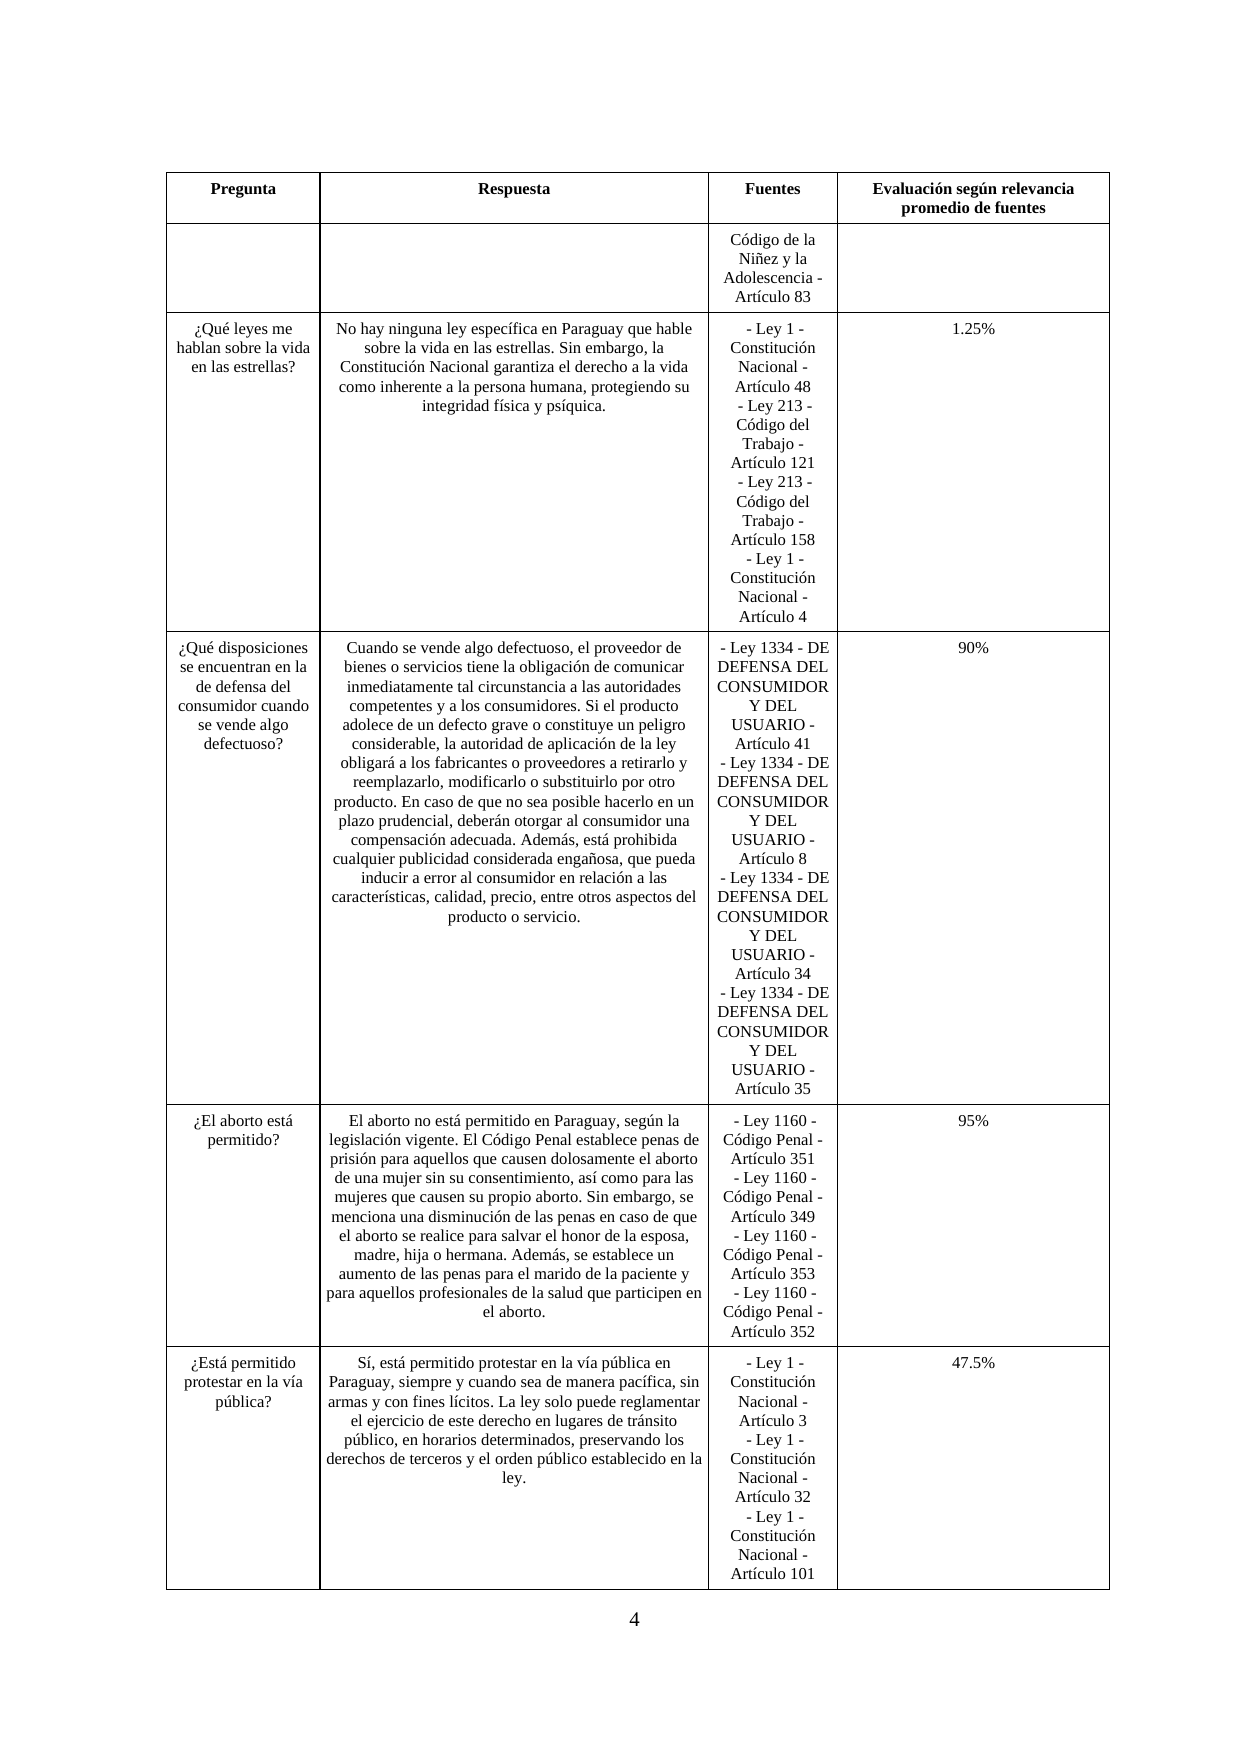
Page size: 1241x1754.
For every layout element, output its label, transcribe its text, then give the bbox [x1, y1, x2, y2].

table_cell 47.5% [838, 1347, 1109, 1589]
table_cell - Código de la Niñez y la Adolescencia - Artículo 83 [709, 224, 837, 312]
table_cell ¿Qué leyes me hablan sobre la vida en las estrellas? [167, 313, 319, 631]
table_cell ¿Qué disposiciones se encuentran en la de defensa del consumidor cuando se vende algo defectuoso? [167, 632, 319, 1104]
table_cell - Ley 1160 - Código Penal - Artículo 351 - Ley 1160 - Código Penal - Artículo 349 - Ley 1160 - Código Penal - Artículo 353 - Ley 1160 - Código Penal - Artículo 352 [709, 1105, 837, 1346]
table_cell - Ley 1 - Constitución Nacional - Artículo 3 - Ley 1 - Constitución Nacional - Artículo 32 - Ley 1 - Constitución Nacional - Artículo 101 [709, 1347, 837, 1589]
table_cell Sí, está permitido protestar en la vía pública en Paraguay, siempre y cuando sea de manera pacífica, sin armas y con fines lícitos. La ley solo puede reglamentar el ejercicio de este derecho en lugares de tránsito público, en horarios determinados, preservando los derechos de terceros y el orden público establecido en la ley. [321, 1347, 708, 1589]
table_cell - Ley 1 - Constitución Nacional - Artículo 48 - Ley 213 - Código del Trabajo - Artículo 121 - Ley 213 - Código del Trabajo - Artículo 158 - Ley 1 - Constitución Nacional - Artículo 4 [709, 313, 837, 631]
table_cell El aborto no está permitido en Paraguay, según la legislación vigente. El Código Penal establece penas de prisión para aquellos que causen dolosamente el aborto de una mujer sin su consentimiento, así como para las mujeres que causen su propio aborto. Sin embargo, se menciona una disminución de las penas en caso de que el aborto se realice para salvar el honor de la esposa, madre, hija o hermana. Además, se establece un aumento de las penas para el marido de la paciente y para aquellos profesionales de la salud que participen en el aborto. [321, 1105, 708, 1346]
table_header Pregunta [167, 173, 319, 223]
table_cell ¿El aborto está permitido? [167, 1105, 319, 1346]
table_cell [167, 224, 319, 312]
table_cell 1.25% [838, 313, 1109, 631]
table_cell No hay ninguna ley específica en Paraguay que hable sobre la vida en las estrellas. Sin embargo, la Constitución Nacional garantiza el derecho a la vida como inherente a la persona humana, protegiendo su integridad física y psíquica. [321, 313, 708, 631]
table_header Evaluación según relevancia promedio de fuentes [838, 173, 1109, 223]
table_header Respuesta [321, 173, 708, 223]
table_cell 90% [838, 632, 1109, 1104]
table_cell [838, 224, 1109, 312]
table_cell [321, 224, 708, 312]
table_cell Cuando se vende algo defectuoso, el proveedor de bienes o servicios tiene la obligación de comunicar inmediatamente tal circunstancia a las autoridades competentes y a los consumidores. Si el producto adolece de un defecto grave o constituye un peligro considerable, la autoridad de aplicación de la ley obligará a los fabricantes o proveedores a retirarlo y reemplazarlo, modificarlo o substituirlo por otro producto. En caso de que no sea posible hacerlo en un plazo prudencial, deberán otorgar al consumidor una compensación adecuada. Además, está prohibida cualquier publicidad considerada engañosa, que pueda inducir a error al consumidor en relación a las características, calidad, precio, entre otros aspectos del producto o servicio. [321, 632, 708, 1104]
table_cell - Ley 1334 - DE DEFENSA DEL CONSUMIDOR Y DEL USUARIO - Artículo 41 - Ley 1334 - DE DEFENSA DEL CONSUMIDOR Y DEL USUARIO - Artículo 8 - Ley 1334 - DE DEFENSA DEL CONSUMIDOR Y DEL USUARIO - Artículo 34 - Ley 1334 - DE DEFENSA DEL CONSUMIDOR Y DEL USUARIO - Artículo 35 [709, 632, 837, 1104]
table_header Fuentes [709, 173, 837, 223]
table_cell ¿Está permitido protestar en la vía pública? [167, 1347, 319, 1589]
table_cell 95% [838, 1105, 1109, 1346]
